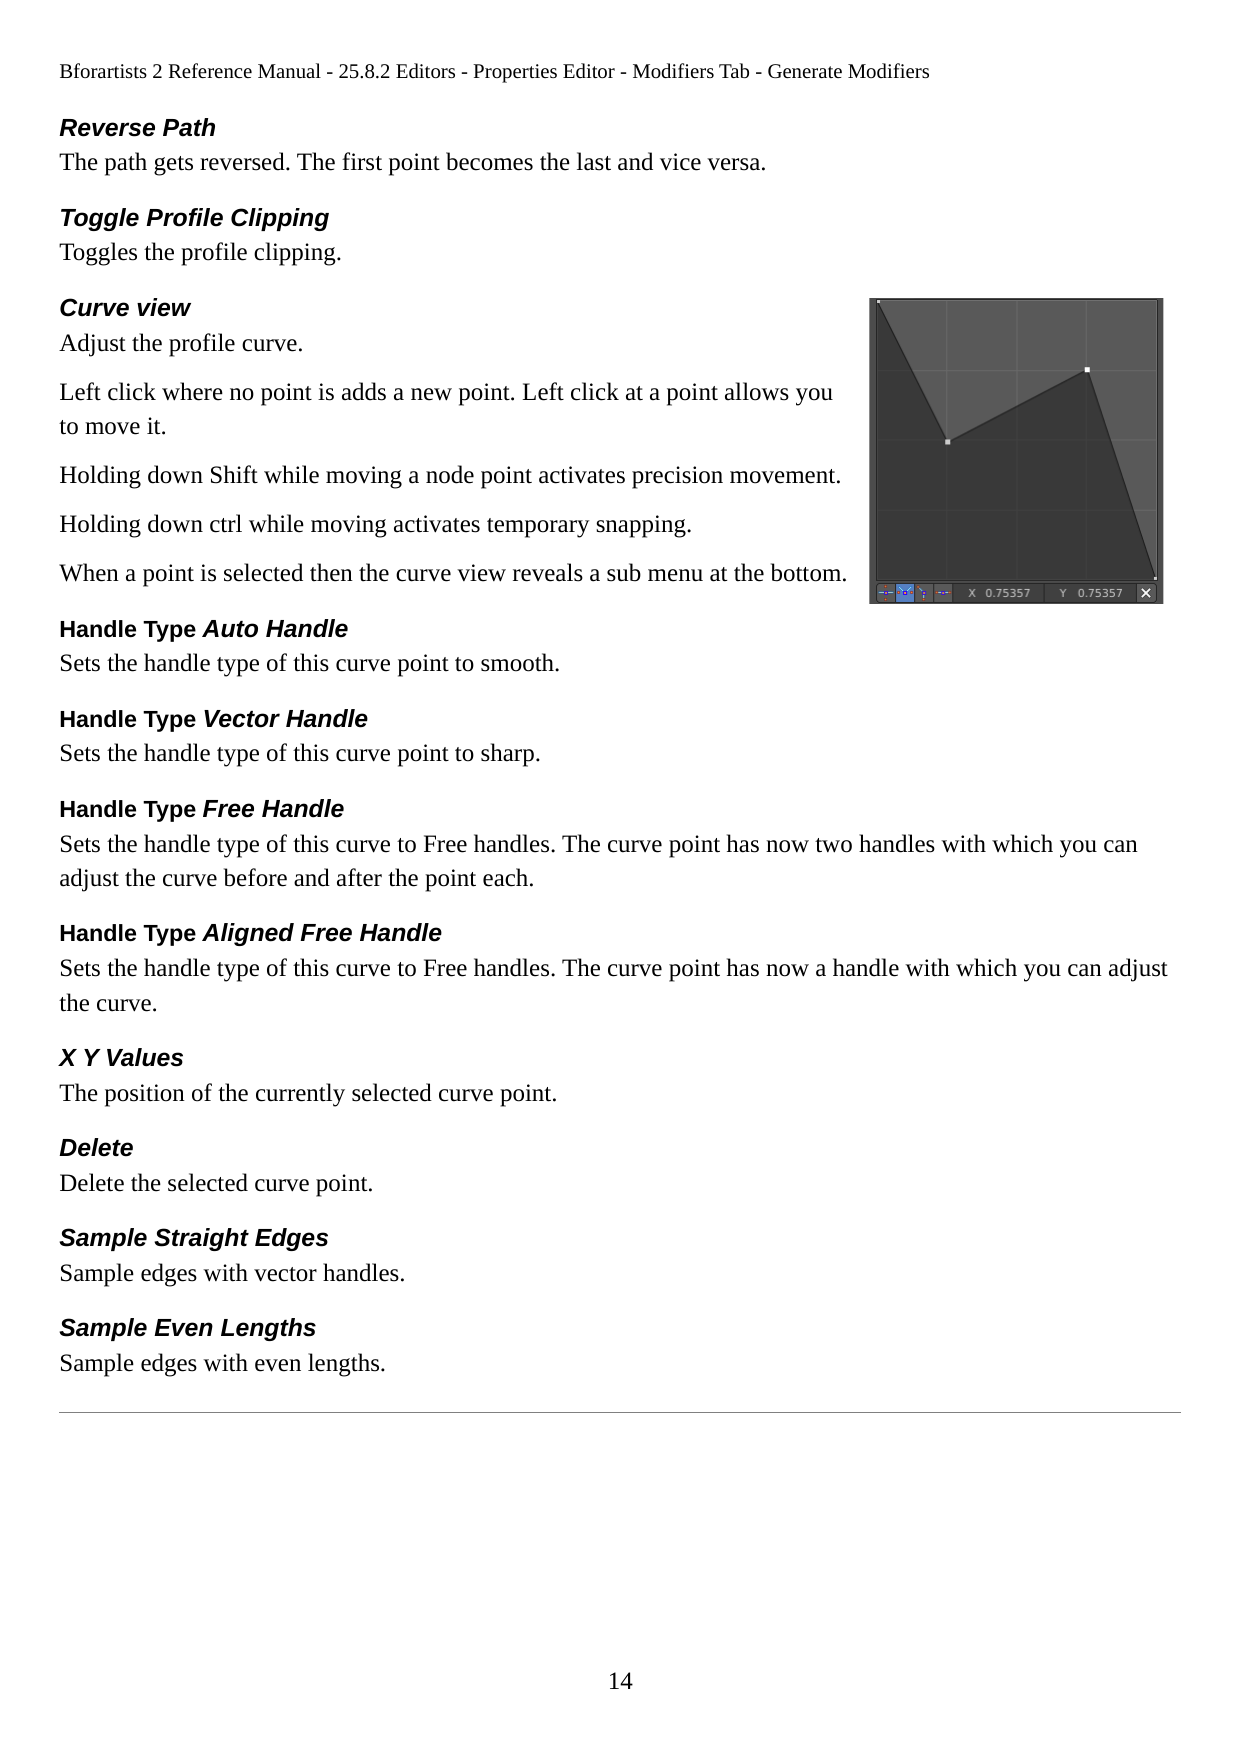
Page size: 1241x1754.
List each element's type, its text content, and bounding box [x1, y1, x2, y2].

subtitle Delete [59, 1133, 1181, 1162]
text Adjust the profile curve. [59, 328, 869, 356]
text Sets the handle type of this curve point to smooth. [59, 648, 1181, 677]
text The path gets reversed. The first point becomes the last and vice versa. [59, 147, 1181, 176]
subtitle X Y Values [59, 1043, 1181, 1072]
text Sample edges with vector handles. [59, 1258, 1181, 1287]
text Holding down Shift while moving a node point activates precision movement. [59, 460, 869, 489]
text When a point is selected then the curve view reveals a sub menu at the bottom. [59, 558, 869, 587]
subtitle Handle Type Aligned Free Handle [59, 918, 1181, 947]
text Holding down ctrl while moving activates temporary snapping. [59, 509, 869, 538]
subtitle Handle Type Auto Handle [59, 614, 1181, 642]
subtitle Sample Straight Edges [59, 1223, 1181, 1252]
subtitle Reverse Path [59, 113, 1181, 141]
text Delete the selected curve point. [59, 1168, 1181, 1197]
subtitle Curve view [59, 293, 1181, 321]
text Left click where no point is adds a new point. Left click at a point allows you to move it. [59, 377, 869, 440]
subtitle Handle Type Free Handle [59, 794, 1181, 822]
subtitle Toggle Profile Clipping [59, 203, 1181, 231]
text The position of the currently selected curve point. [59, 1078, 1181, 1107]
text Sets the handle type of this curve to Free handles. The curve point has now a handle with which you can adjust the curve. [59, 953, 1181, 1016]
subtitle Sample Even Lengths [59, 1313, 1181, 1342]
text Sample edges with even lengths. [59, 1348, 1181, 1377]
text Sets the handle type of this curve to Free handles. The curve point has now two handles with which you can adjust the curve before and after the point each. [59, 829, 1181, 892]
subtitle Handle Type Vector Handle [59, 704, 1181, 732]
picture [869, 298, 1164, 604]
text Sets the handle type of this curve point to sharp. [59, 738, 1181, 767]
text Toggles the profile clipping. [59, 237, 1181, 266]
